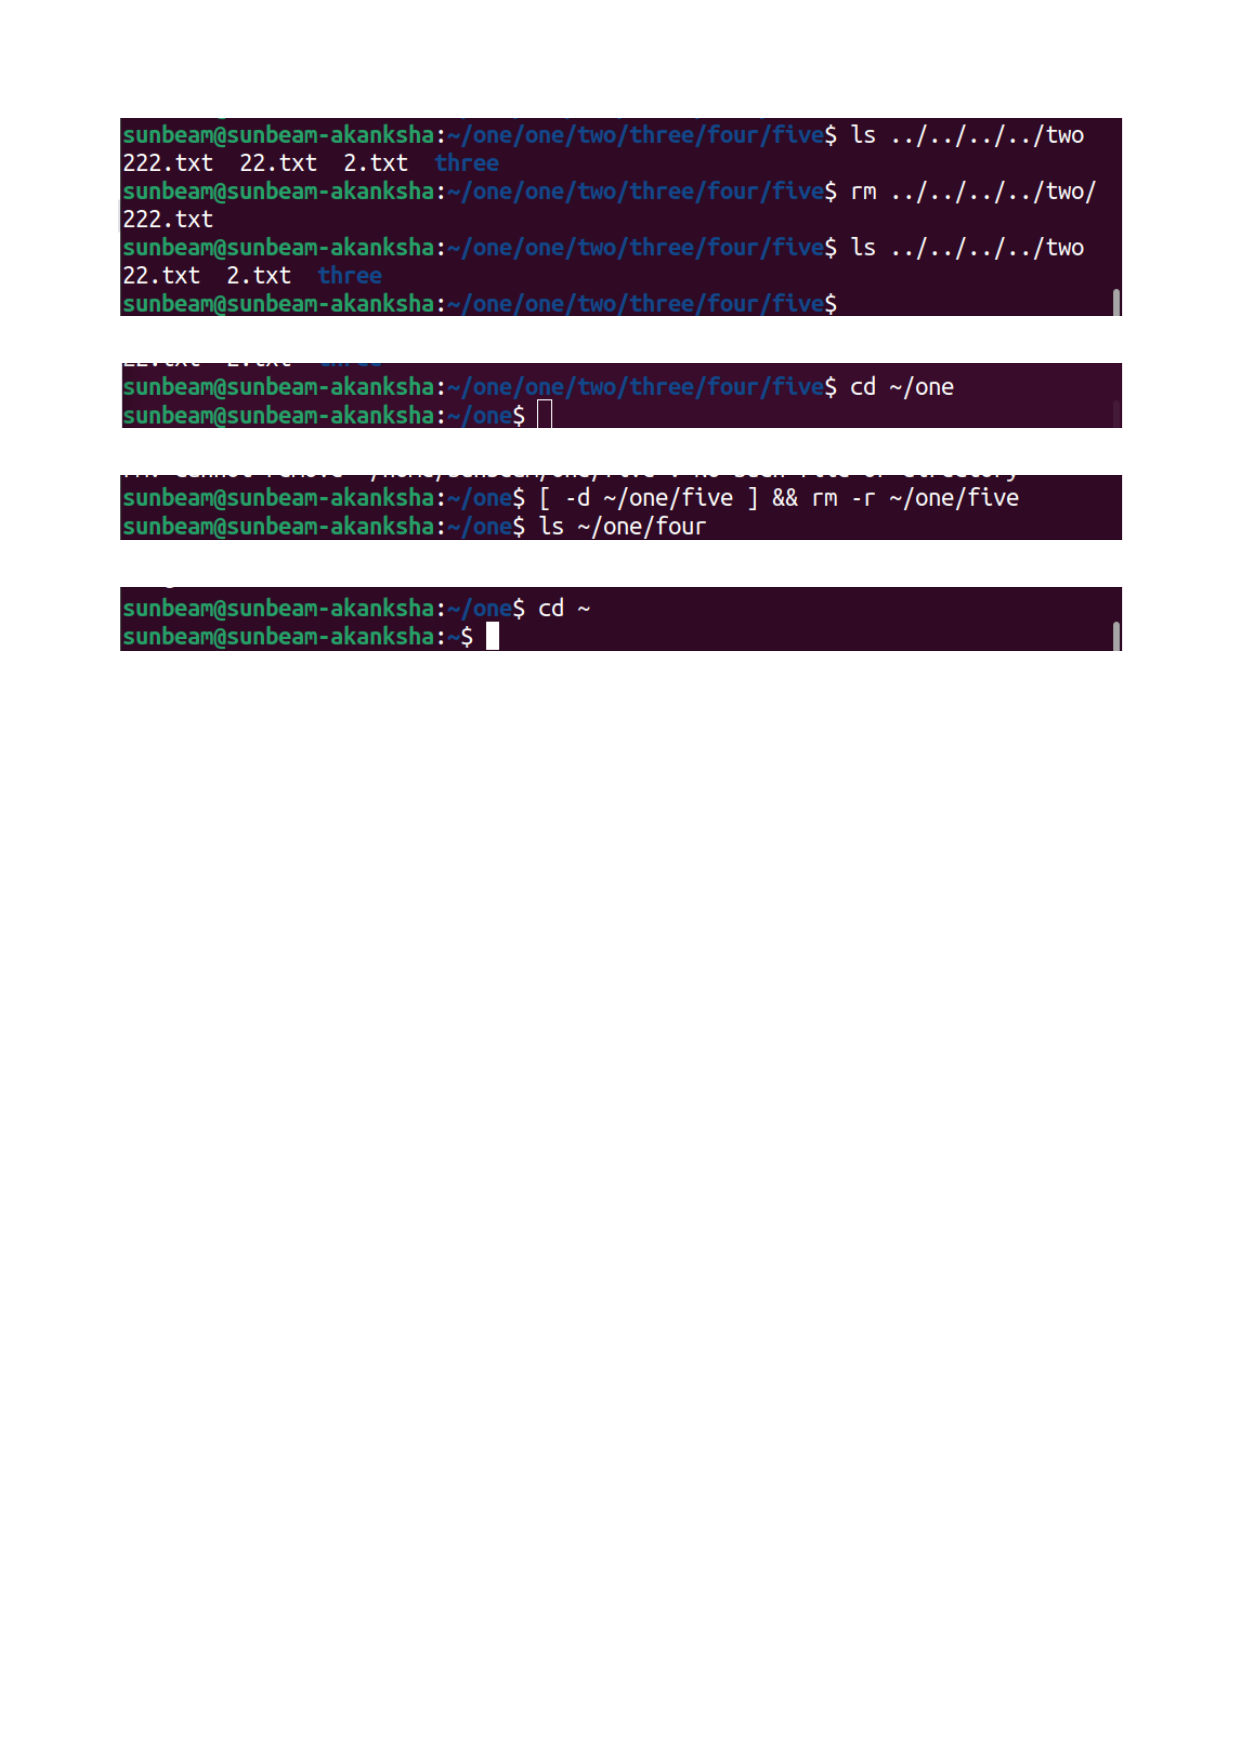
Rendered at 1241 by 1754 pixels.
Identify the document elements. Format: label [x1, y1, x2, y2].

picture [118, 587, 1123, 651]
picture [118, 363, 1123, 428]
picture [118, 118, 1123, 316]
picture [118, 475, 1123, 540]
